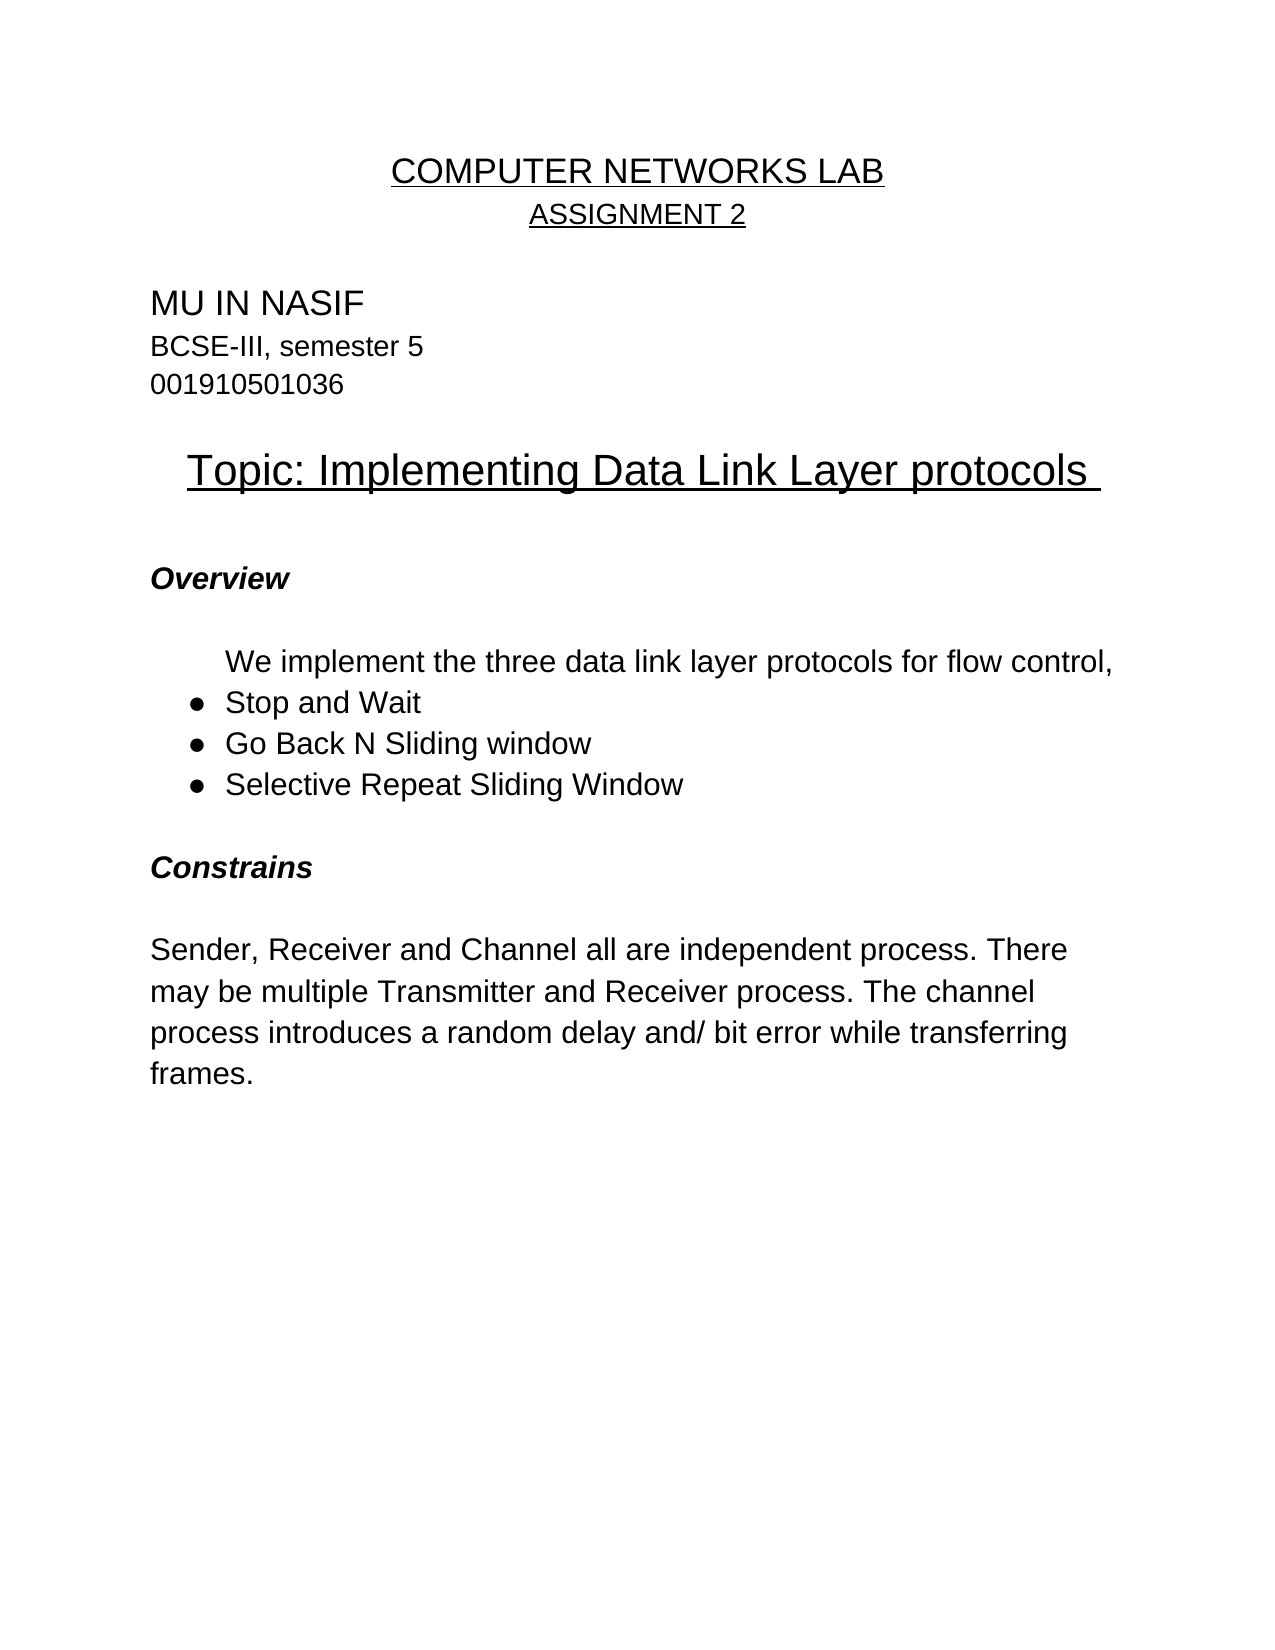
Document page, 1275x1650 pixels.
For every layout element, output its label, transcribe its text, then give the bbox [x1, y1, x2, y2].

list Selective Repeat Sliding Window [187, 766, 1125, 802]
text 001910501036 [150, 367, 1125, 401]
text BCSE-III, semester 5 [150, 329, 1125, 362]
text ASSIGNMENT 2 [150, 197, 1125, 230]
text Overview [150, 560, 1125, 596]
text Constrains [150, 849, 1125, 885]
text Sender, Receiver and Channel all are independent process. There may be multiple Transmitter and Receiver process. The channel process introduces a random delay and/ bit error while transferring frames. [150, 931, 1125, 1091]
list Stop and Wait [187, 684, 1125, 720]
list Go Back N Sliding window [187, 725, 1125, 761]
text Topic: Implementing Data Link Layer protocols [150, 444, 1125, 495]
text We implement the three data link layer protocols for flow control, [150, 643, 1125, 678]
text MU IN NASIF [150, 282, 1125, 323]
text COMPUTER NETWORKS LAB [150, 150, 1125, 191]
